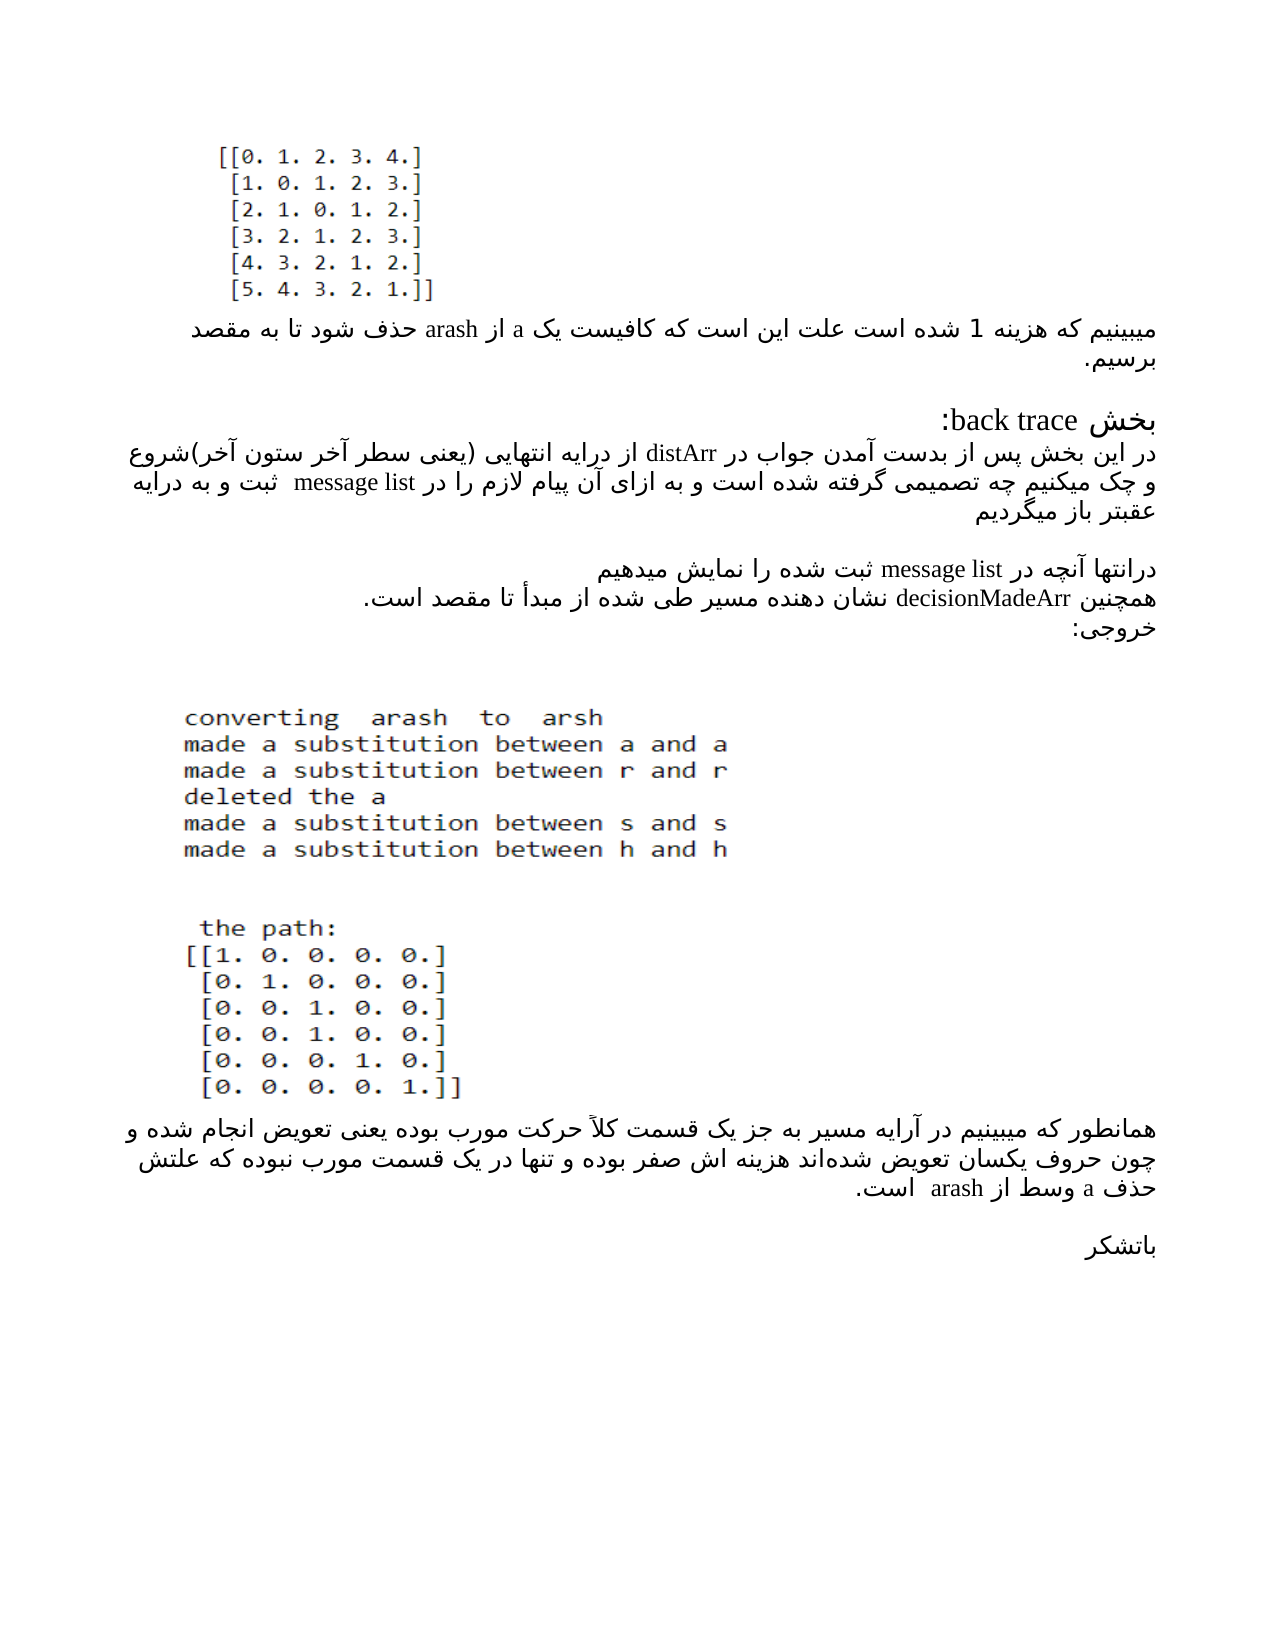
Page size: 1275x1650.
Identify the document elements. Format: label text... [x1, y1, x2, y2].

text بخش back trace: [118, 401, 1157, 438]
text همانطور که میبینیم در آرایه مسیر به جز یک قسمت کلاً حرکت مورب بوده یعنی تعویض انجام شده و چون حروف یکسان تعویض شده‌اند هزینه اش صفر بوده و تنها در یک قسمت مورب نبوده که علتش حذف a وسط از arash است. [118, 699, 1157, 1202]
text باتشکر [118, 1231, 1157, 1260]
text میبینیم که هزینه 1 شده است علت این است که کافیست یک a از arash حذف شود تا به مقصد برسیم. [118, 118, 1157, 373]
text درانتها آنچه در message list ثبت شده را نمایش میدهیم [118, 554, 1157, 583]
picture [171, 699, 739, 1115]
text خروجی: [118, 613, 1157, 642]
picture [201, 137, 436, 315]
text در این بخش پس از بدست آمدن جواب در distArr از درایه انتهایی (یعنی سطر آخر ستون آخر)شروع و چک میکنیم چه تصمیمی گرفته شده است و به ازای آن پیام لازم را در message list ثبت و به درایه عقبتر باز میگردیم [118, 438, 1157, 526]
text همچنین decisionMadeArr نشان دهنده مسیر طی شده از مبدأ تا مقصد است. [118, 583, 1157, 613]
